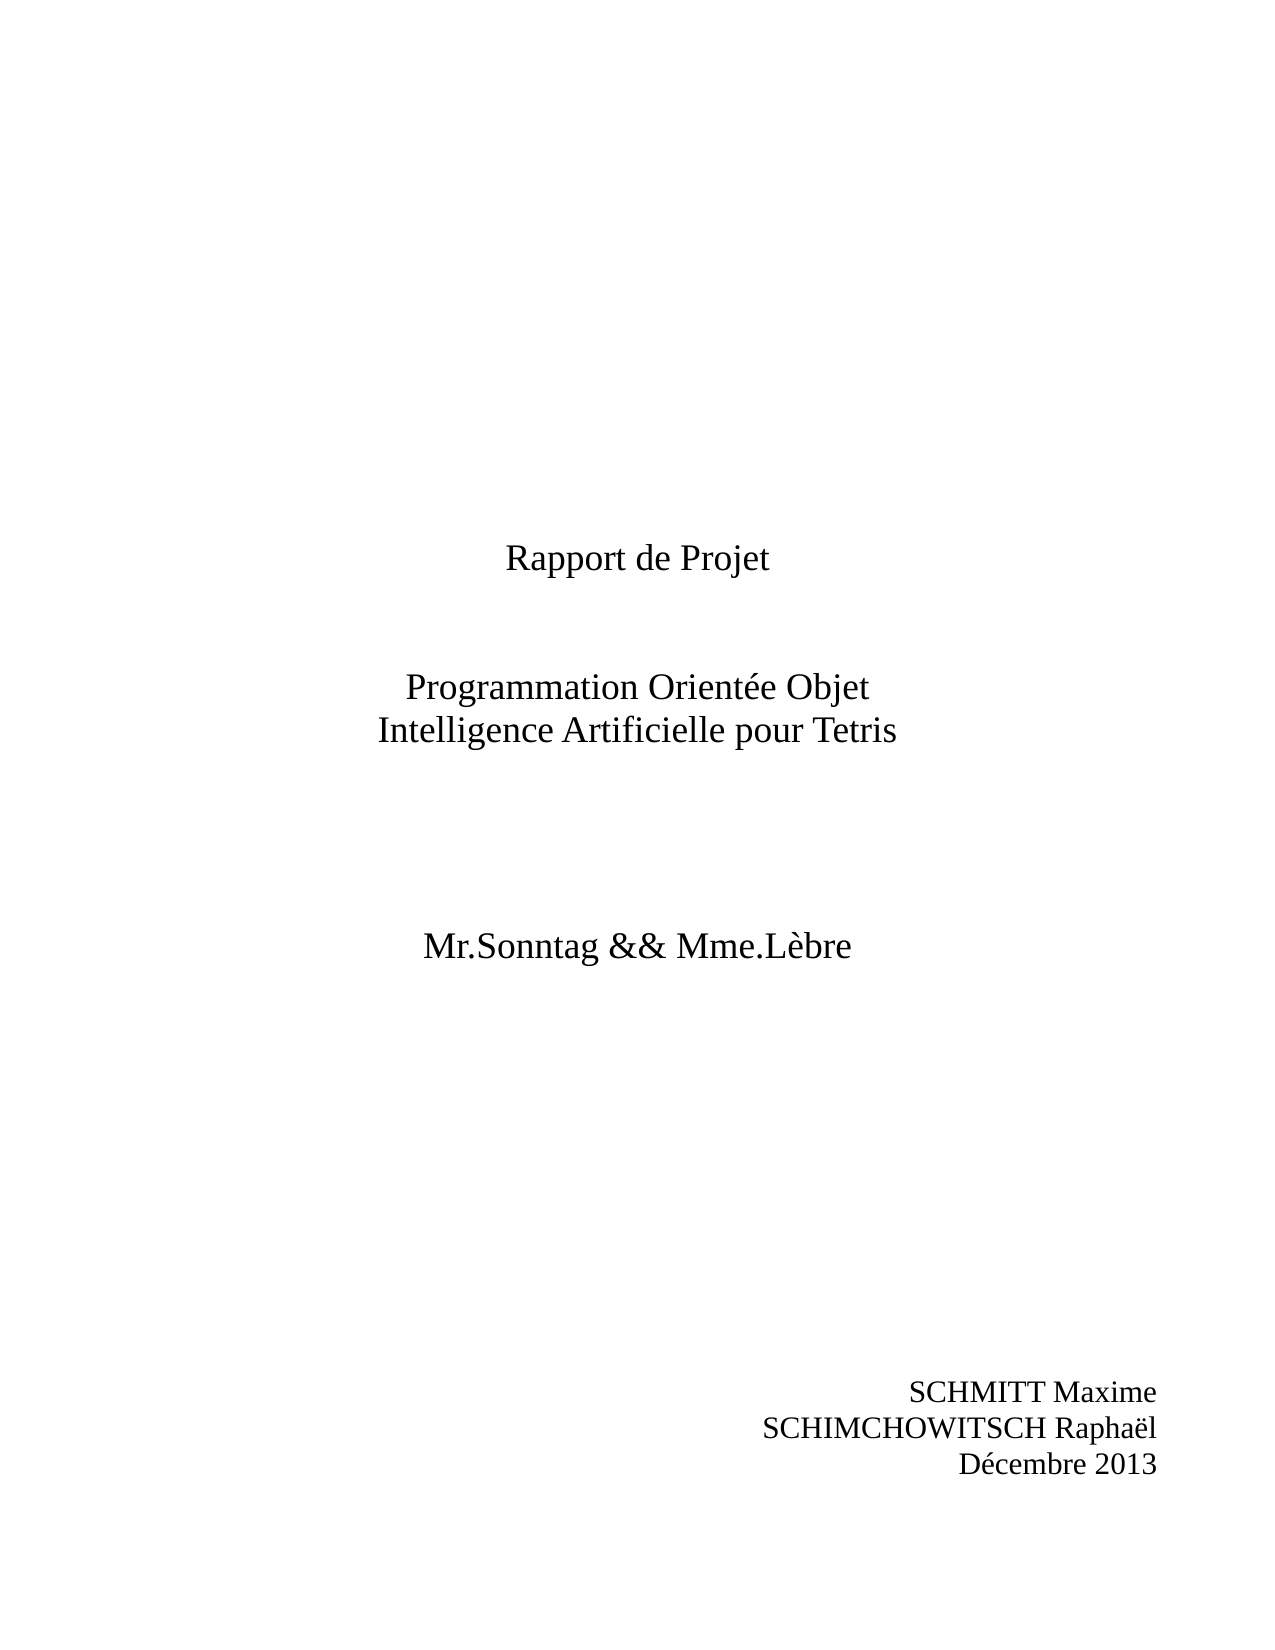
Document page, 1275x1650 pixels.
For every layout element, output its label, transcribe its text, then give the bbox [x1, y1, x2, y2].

text Mr.Sonntag && Mme.Lèbre [118, 923, 1157, 966]
text Programmation Orientée Objet [118, 664, 1157, 707]
text Rapport de Projet [118, 535, 1157, 578]
text Intelligence Artificielle pour Tetris [118, 707, 1157, 751]
text SCHMITT Maxime [118, 1373, 1157, 1409]
text SCHIMCHOWITSCH Raphaël [118, 1409, 1157, 1445]
text Décembre 2013 [118, 1445, 1157, 1481]
